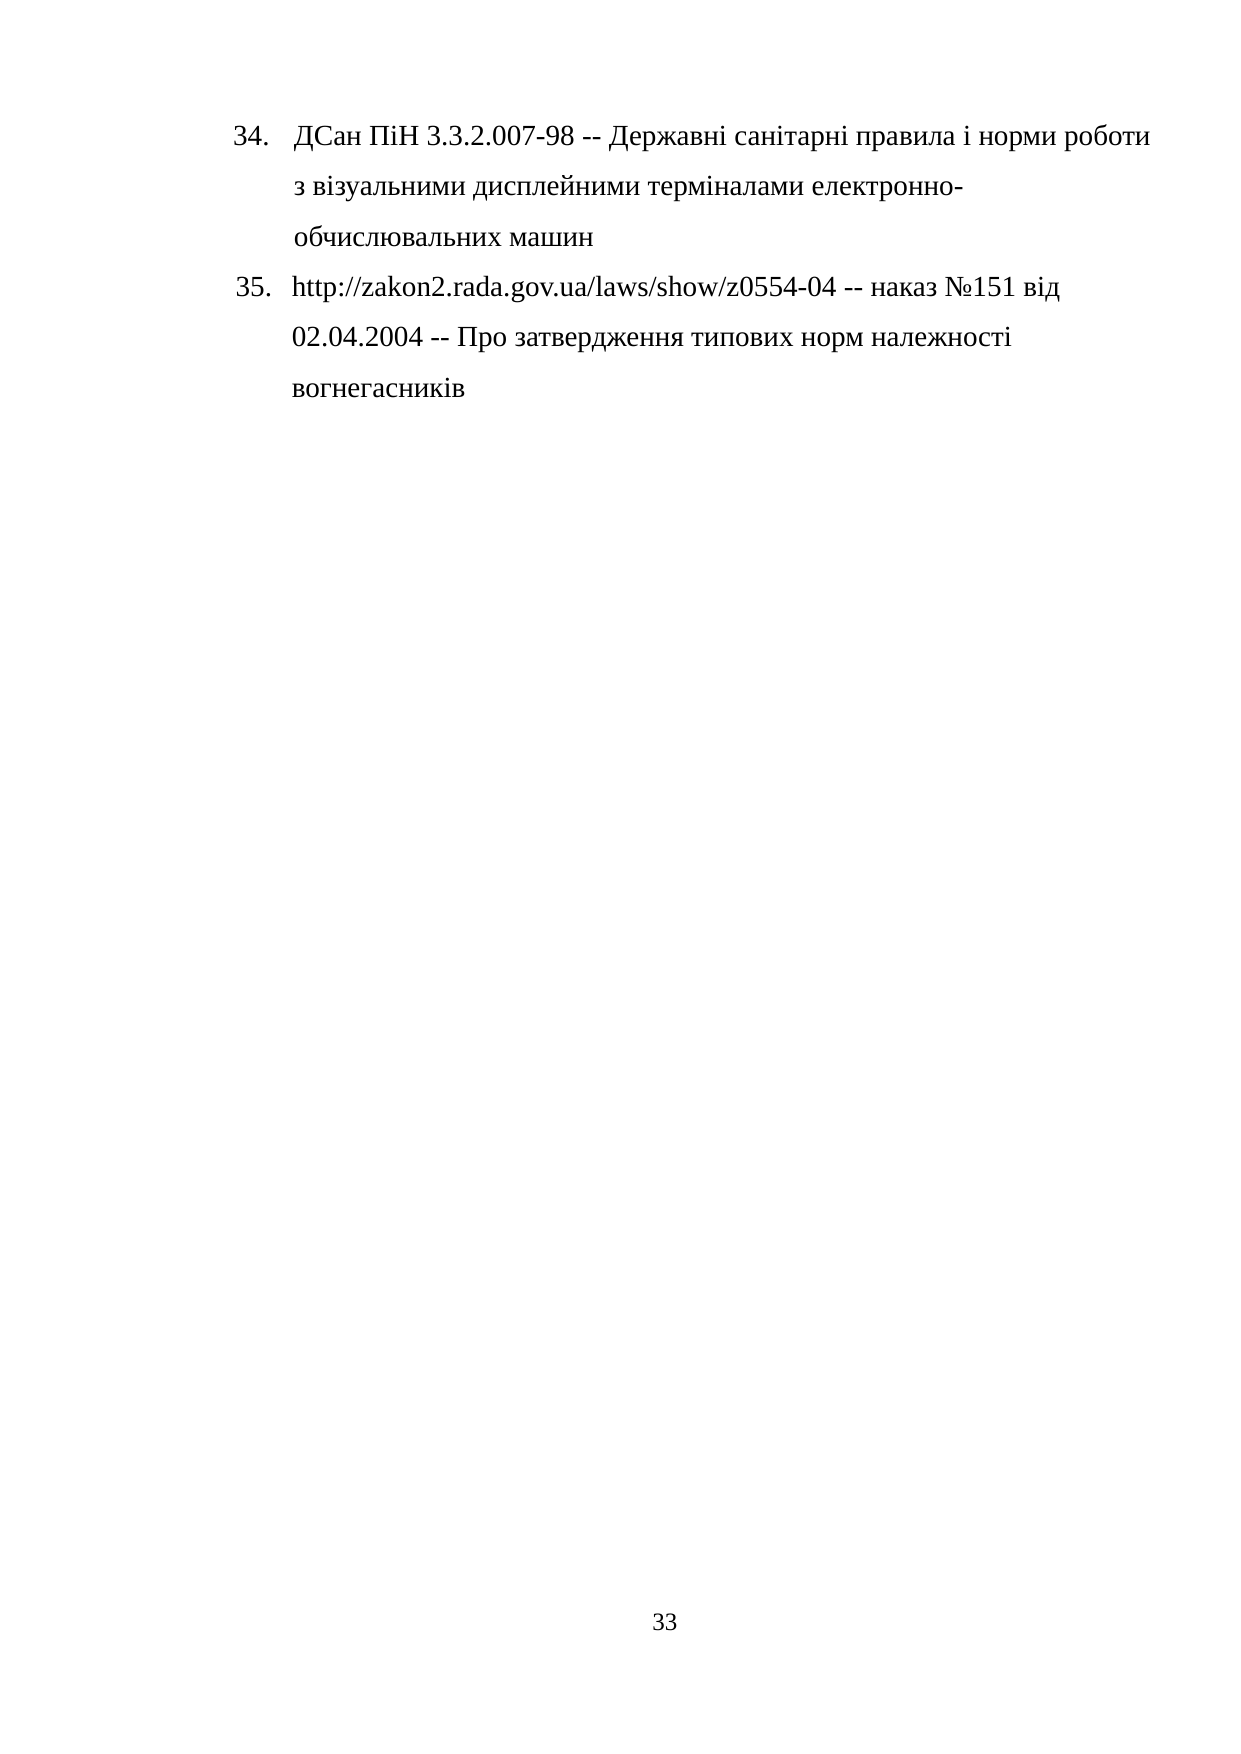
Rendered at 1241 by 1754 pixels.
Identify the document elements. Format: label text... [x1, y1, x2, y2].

list http://zakon2.rada.gov.ua/laws/show/z0554-04 -- наказ №151 від 02.04.2004 -- Про затвердження типових норм належності вогнегасників [235, 269, 1152, 403]
list ДСан ПіН 3.3.2.007-98 -- Державні санітарні правила і норми роботи з візуальними дисплейними терміналами електронно-обчислювальних машин [233, 118, 1152, 252]
